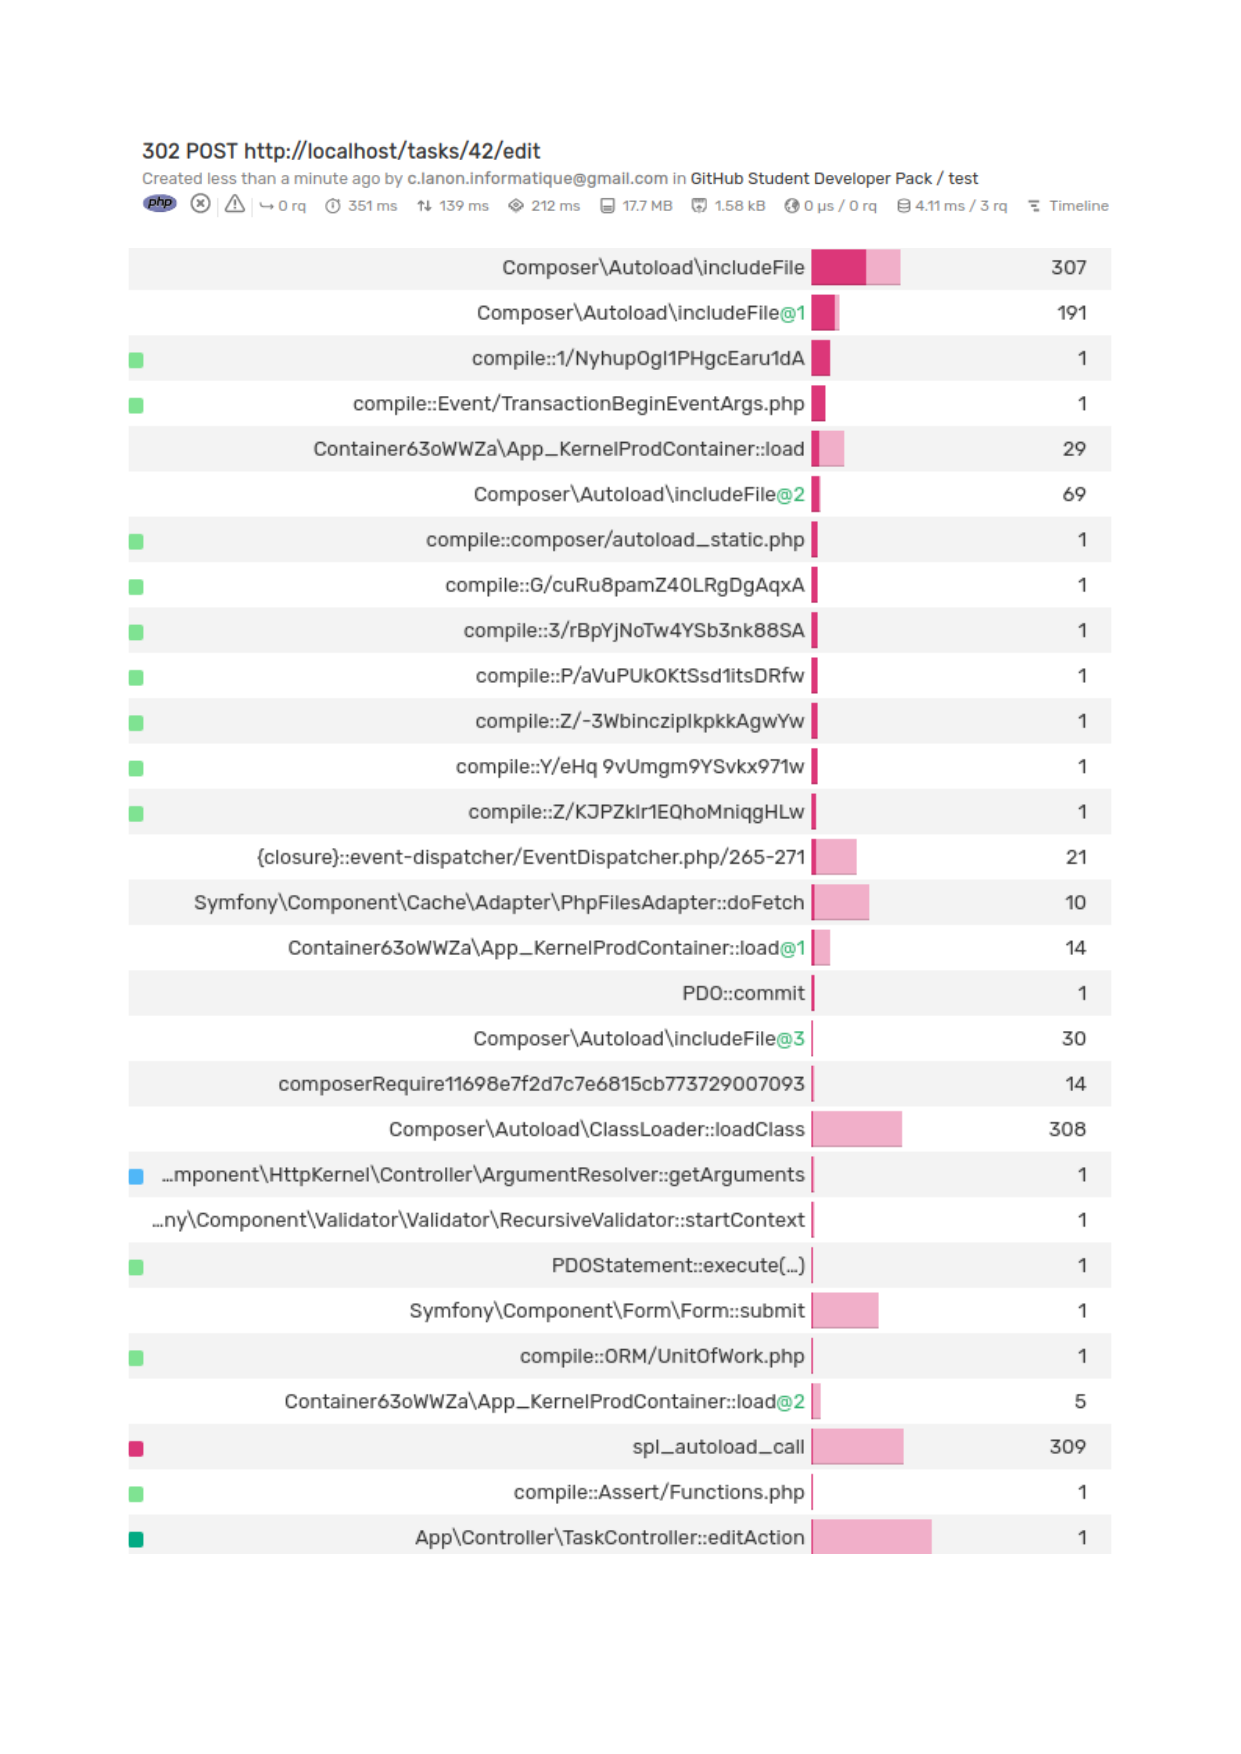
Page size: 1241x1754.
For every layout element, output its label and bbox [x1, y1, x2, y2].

picture [128, 248, 1112, 1554]
picture [118, 118, 1123, 230]
